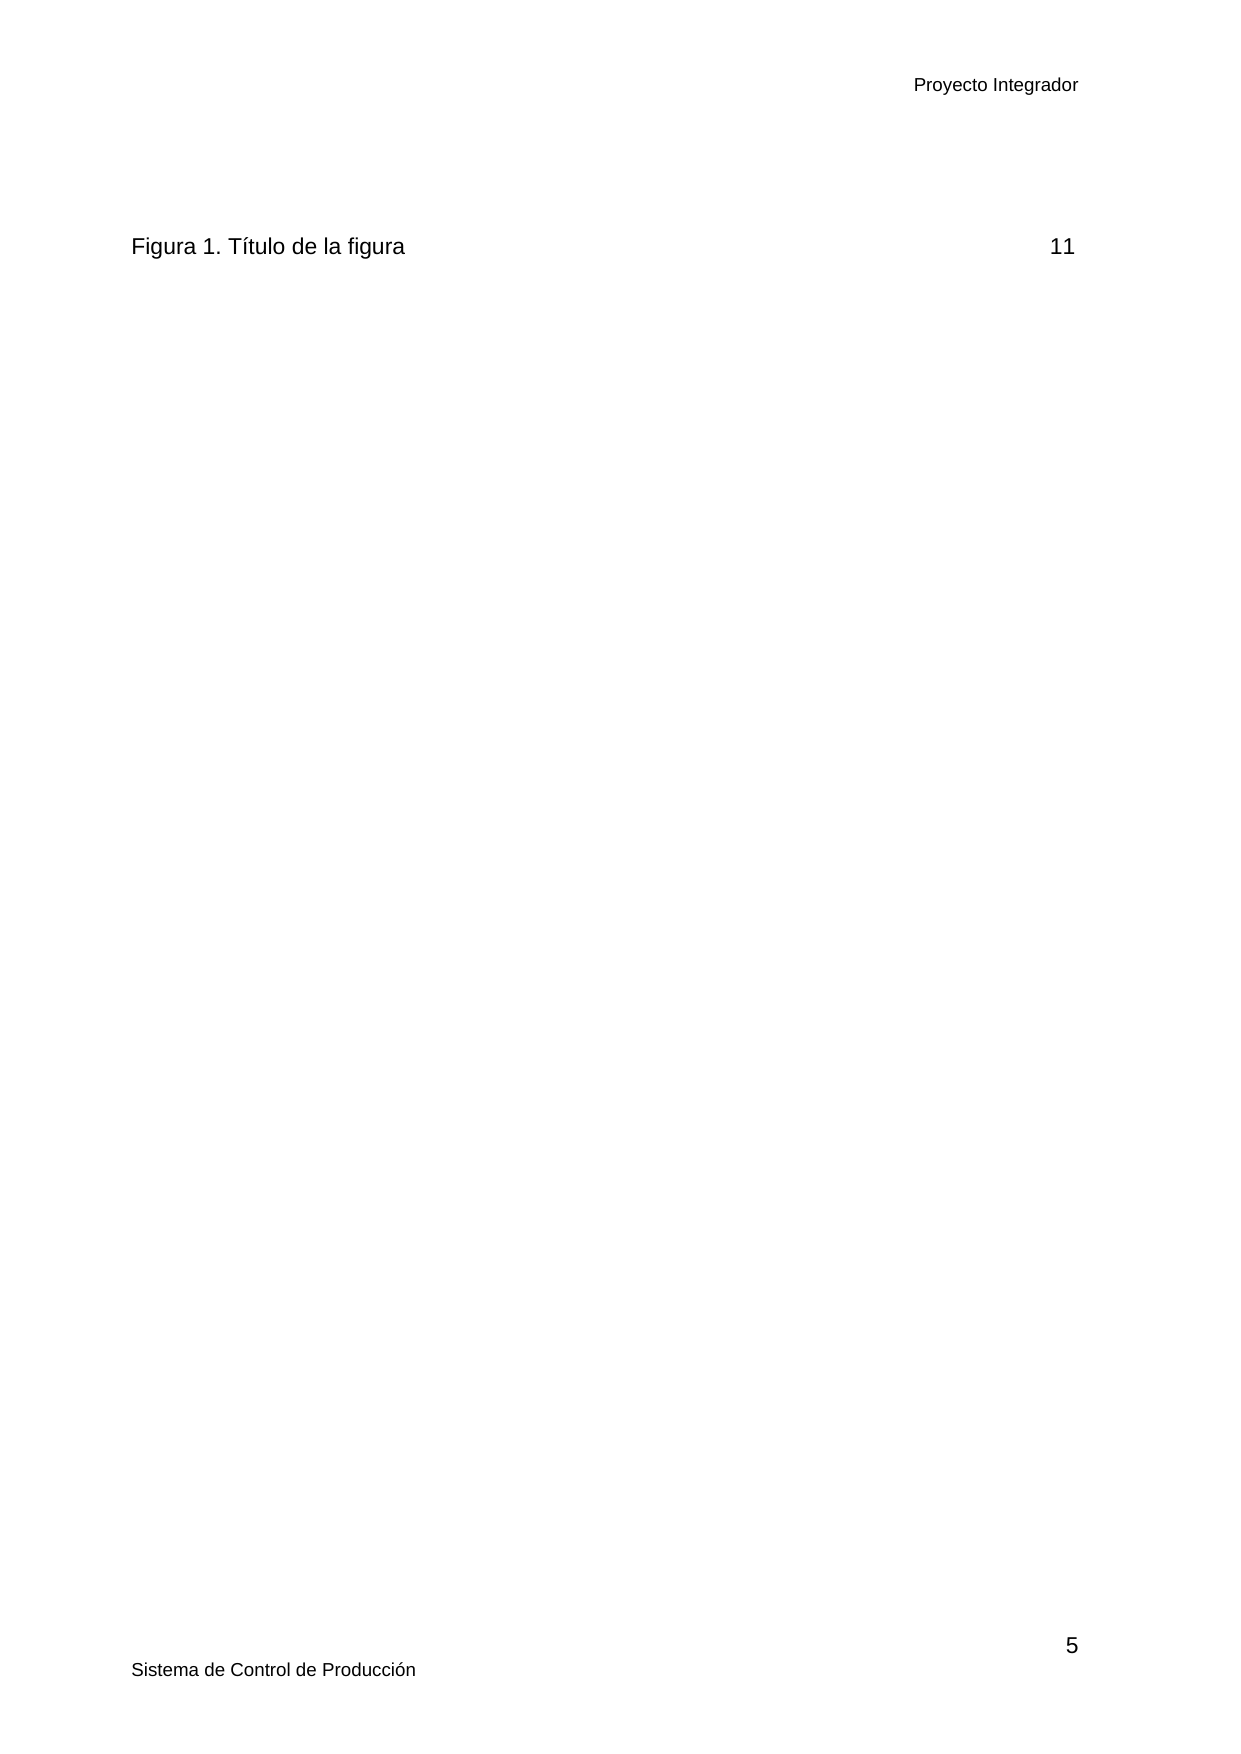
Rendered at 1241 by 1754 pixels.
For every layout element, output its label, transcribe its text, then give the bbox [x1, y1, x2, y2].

text Figura 1. Título de la figura 11 [131, 233, 1078, 259]
